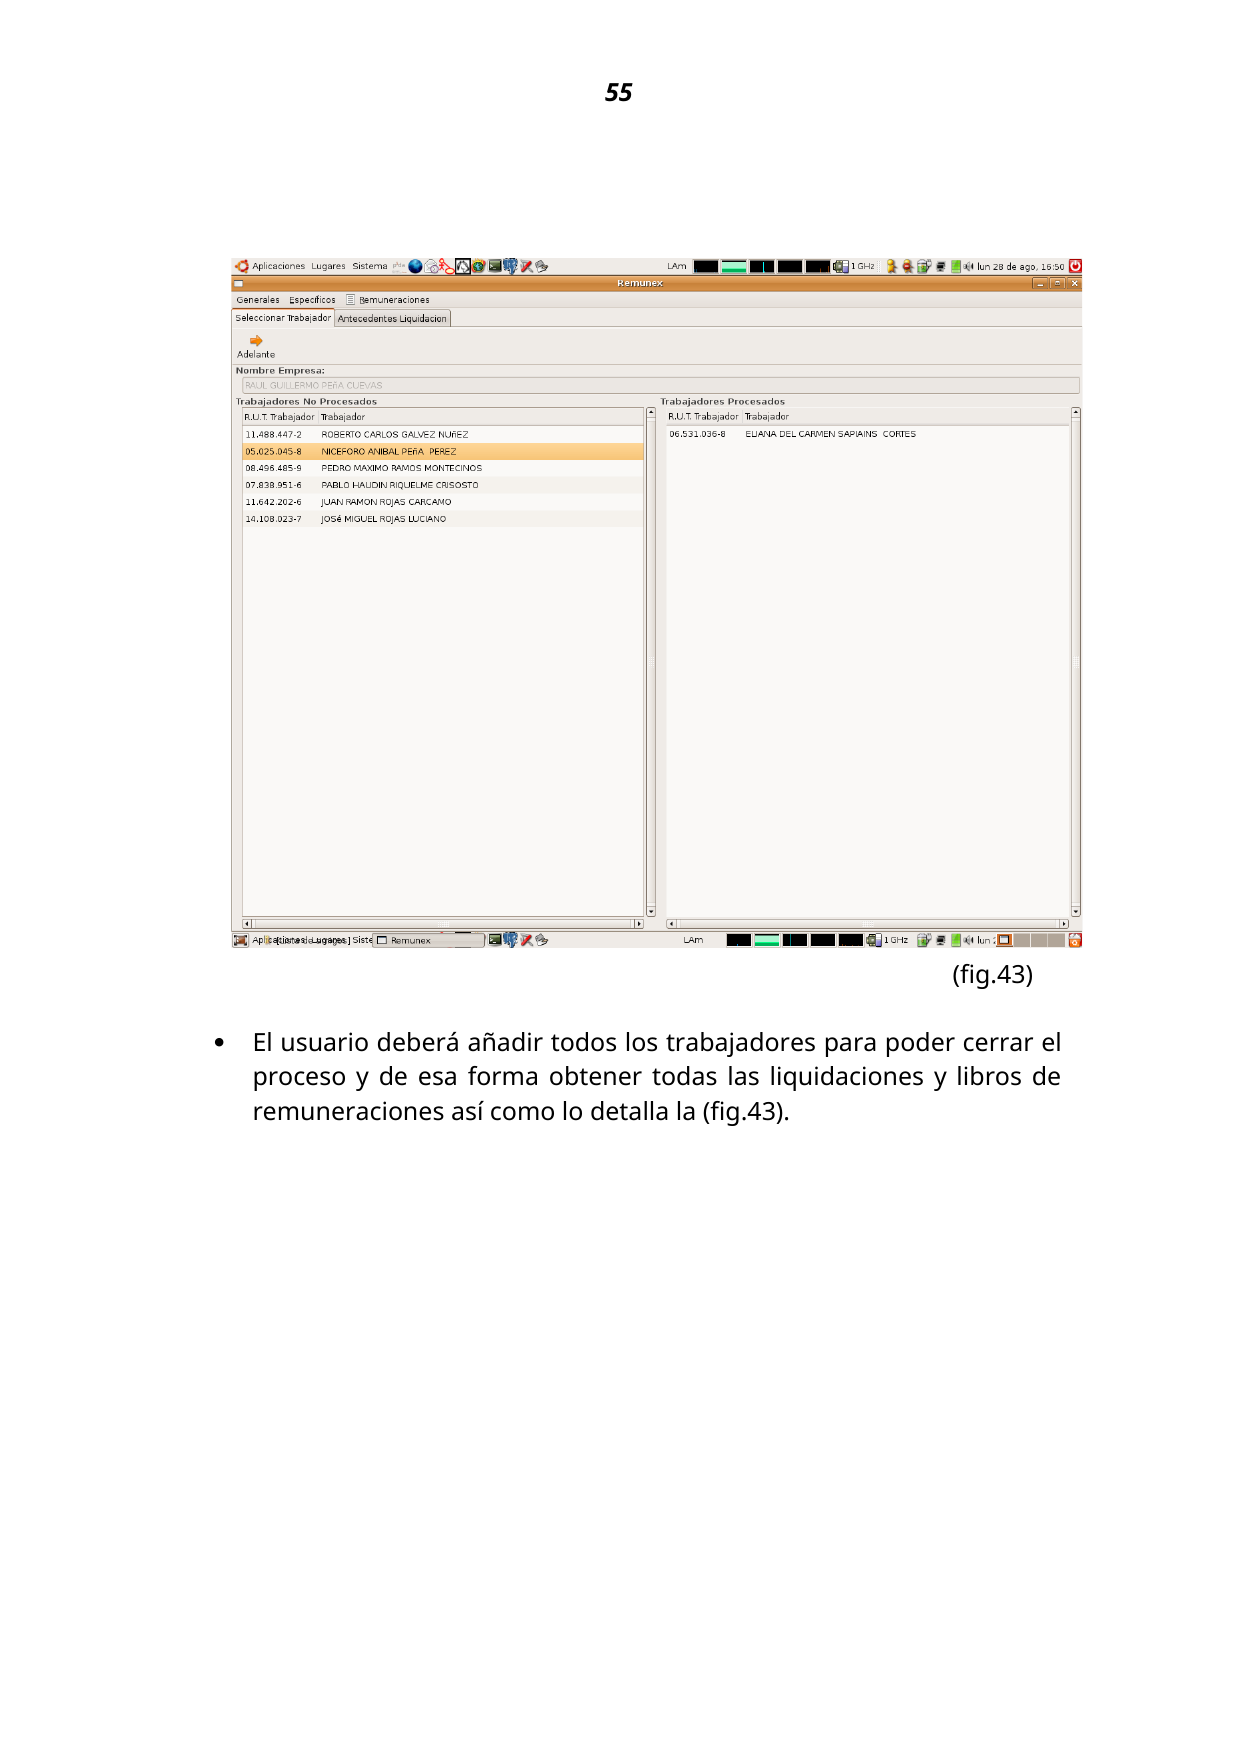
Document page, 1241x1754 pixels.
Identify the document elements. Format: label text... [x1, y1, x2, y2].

picture [231, 258, 1083, 948]
list El usuario deberá añadir todos los trabajadores para poder cerrar el proceso y de esa forma obtener todas las liquidaciones y libros de remuneraciones así como lo detalla la (fig.43). [215, 1025, 1063, 1127]
text (fig.43) [215, 957, 1063, 991]
